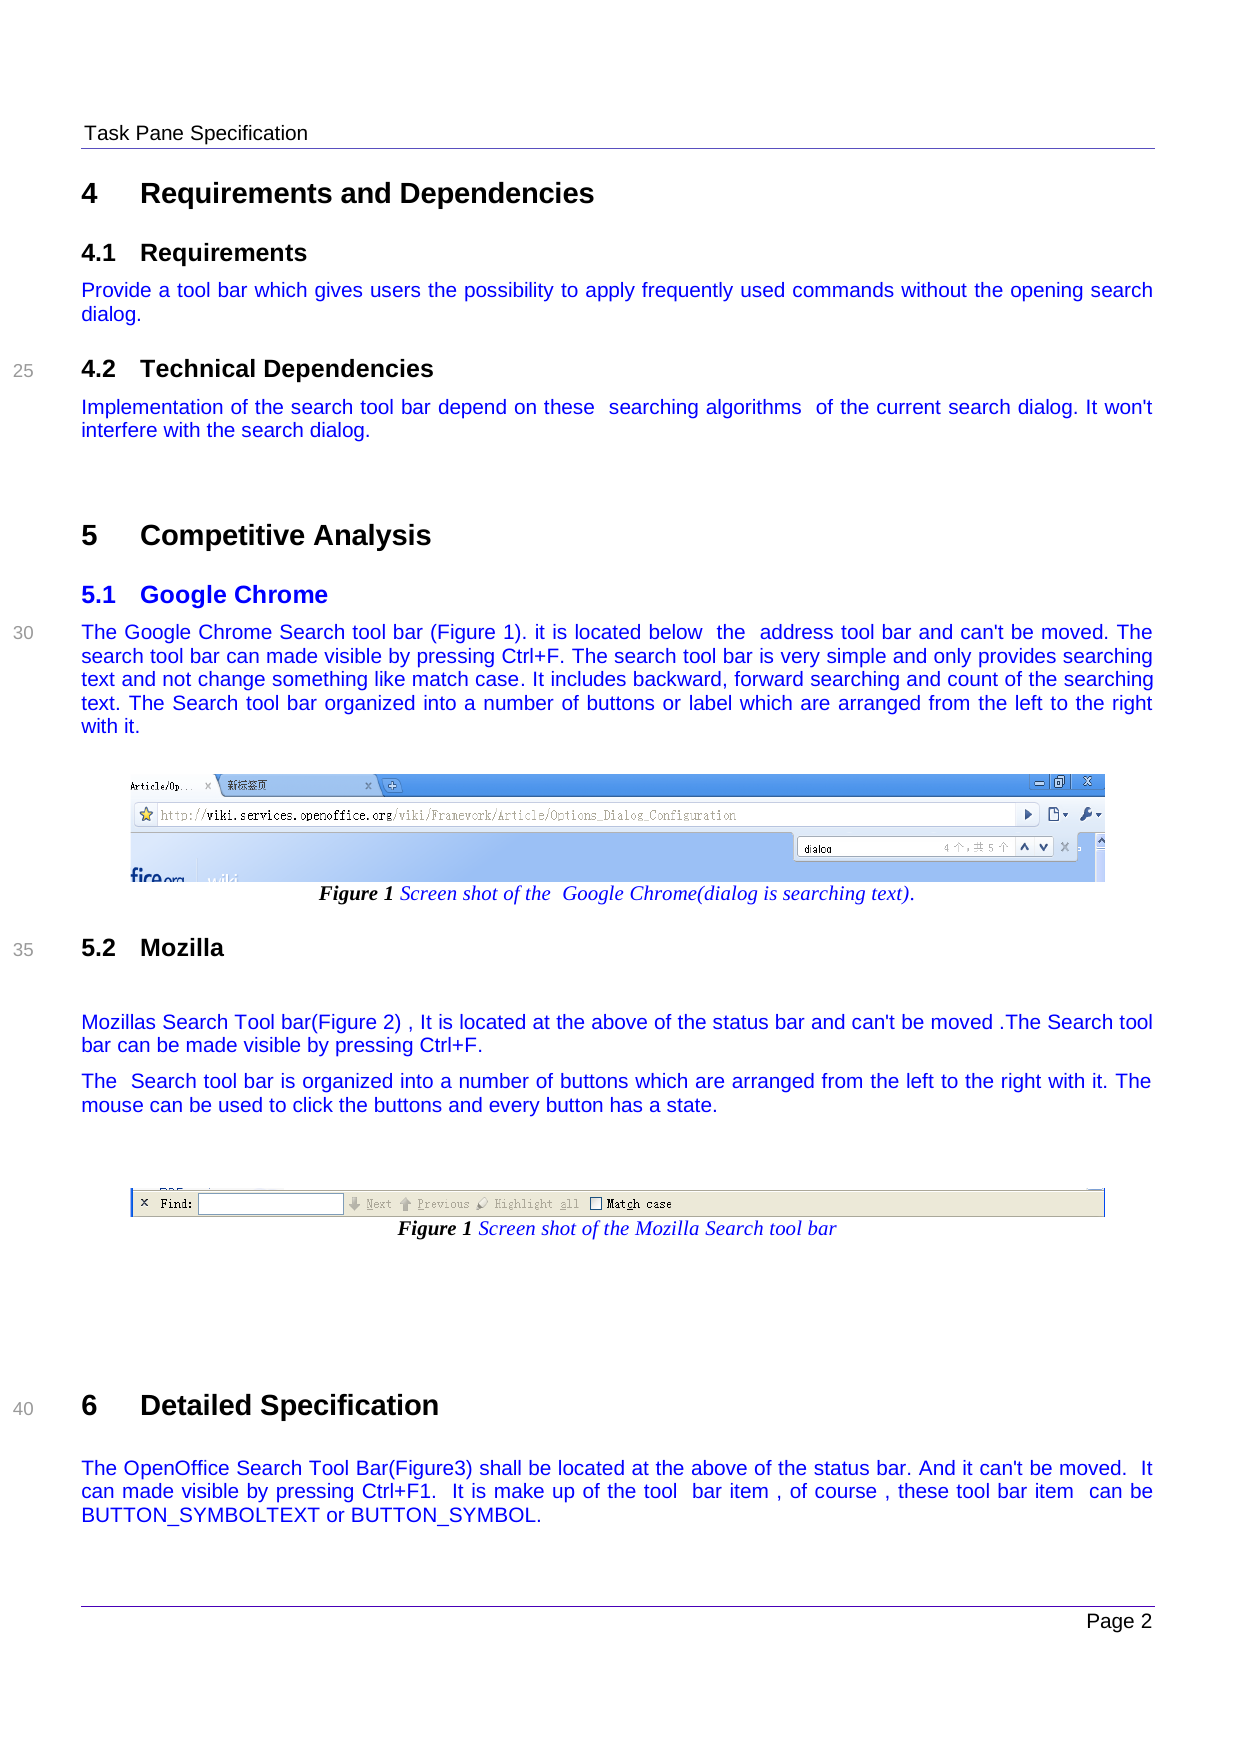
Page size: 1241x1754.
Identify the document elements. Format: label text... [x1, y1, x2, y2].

subtitle Google Chrome [81, 581, 1155, 609]
subtitle Mozilla [81, 934, 1155, 962]
text The Search tool bar is organized into a number of buttons which are arranged from the left to the right with it. The mouse can be used to click the buttons and every button has a state. [81, 1070, 1155, 1117]
subtitle Detailed Specification [81, 1389, 1155, 1421]
subtitle Technical Dependencies [81, 355, 1155, 383]
text Implementation of the search tool bar depend on these searching algorithms of the current search dialog. It won't interfere with the search dialog. [81, 395, 1155, 442]
text Figure 1 Screen shot of the Mozilla Search tool bar [81, 1201, 1155, 1240]
picture [130, 1188, 1105, 1217]
subtitle Requirements and Dependencies [81, 177, 1155, 209]
subtitle Competitive Analysis [81, 519, 1155, 552]
text The OpenOffice Search Tool Bar(Figure3) shall be located at the above of the status bar. And it can't be moved. It can made visible by pressing Ctrl+F1. It is make up of the tool bar item , of course , these tool bar item can be BUTTON_SYMBOLTEXT or BUTTON_SYMBOL. [81, 1433, 1155, 1527]
picture [130, 774, 1105, 882]
text Provide a tool bar which gives users the possibility to apply frequently used commands without the opening search dialog. [81, 279, 1155, 326]
text Mozillas Search Tool bar(Figure 2) , It is located at the above of the status bar and can't be moved .The Search tool bar can be made visible by pressing Ctrl+F. [81, 1010, 1155, 1057]
subtitle Requirements [81, 239, 1155, 267]
text The Google Chrome Search tool bar (Figure 1). it is located below the address tool bar and can't be moved. The search tool bar can made visible by pressing Ctrl+F. The search tool bar is very simple and only provides searching text and not change something like match case. It includes backward, forward searching and count of the searching text. The Search tool bar organized into a number of buttons or label which are arranged from the left to the right with it. [81, 621, 1155, 738]
text Figure 1 Screen shot of the Google Chrome(dialog is searching text). [81, 787, 1155, 905]
